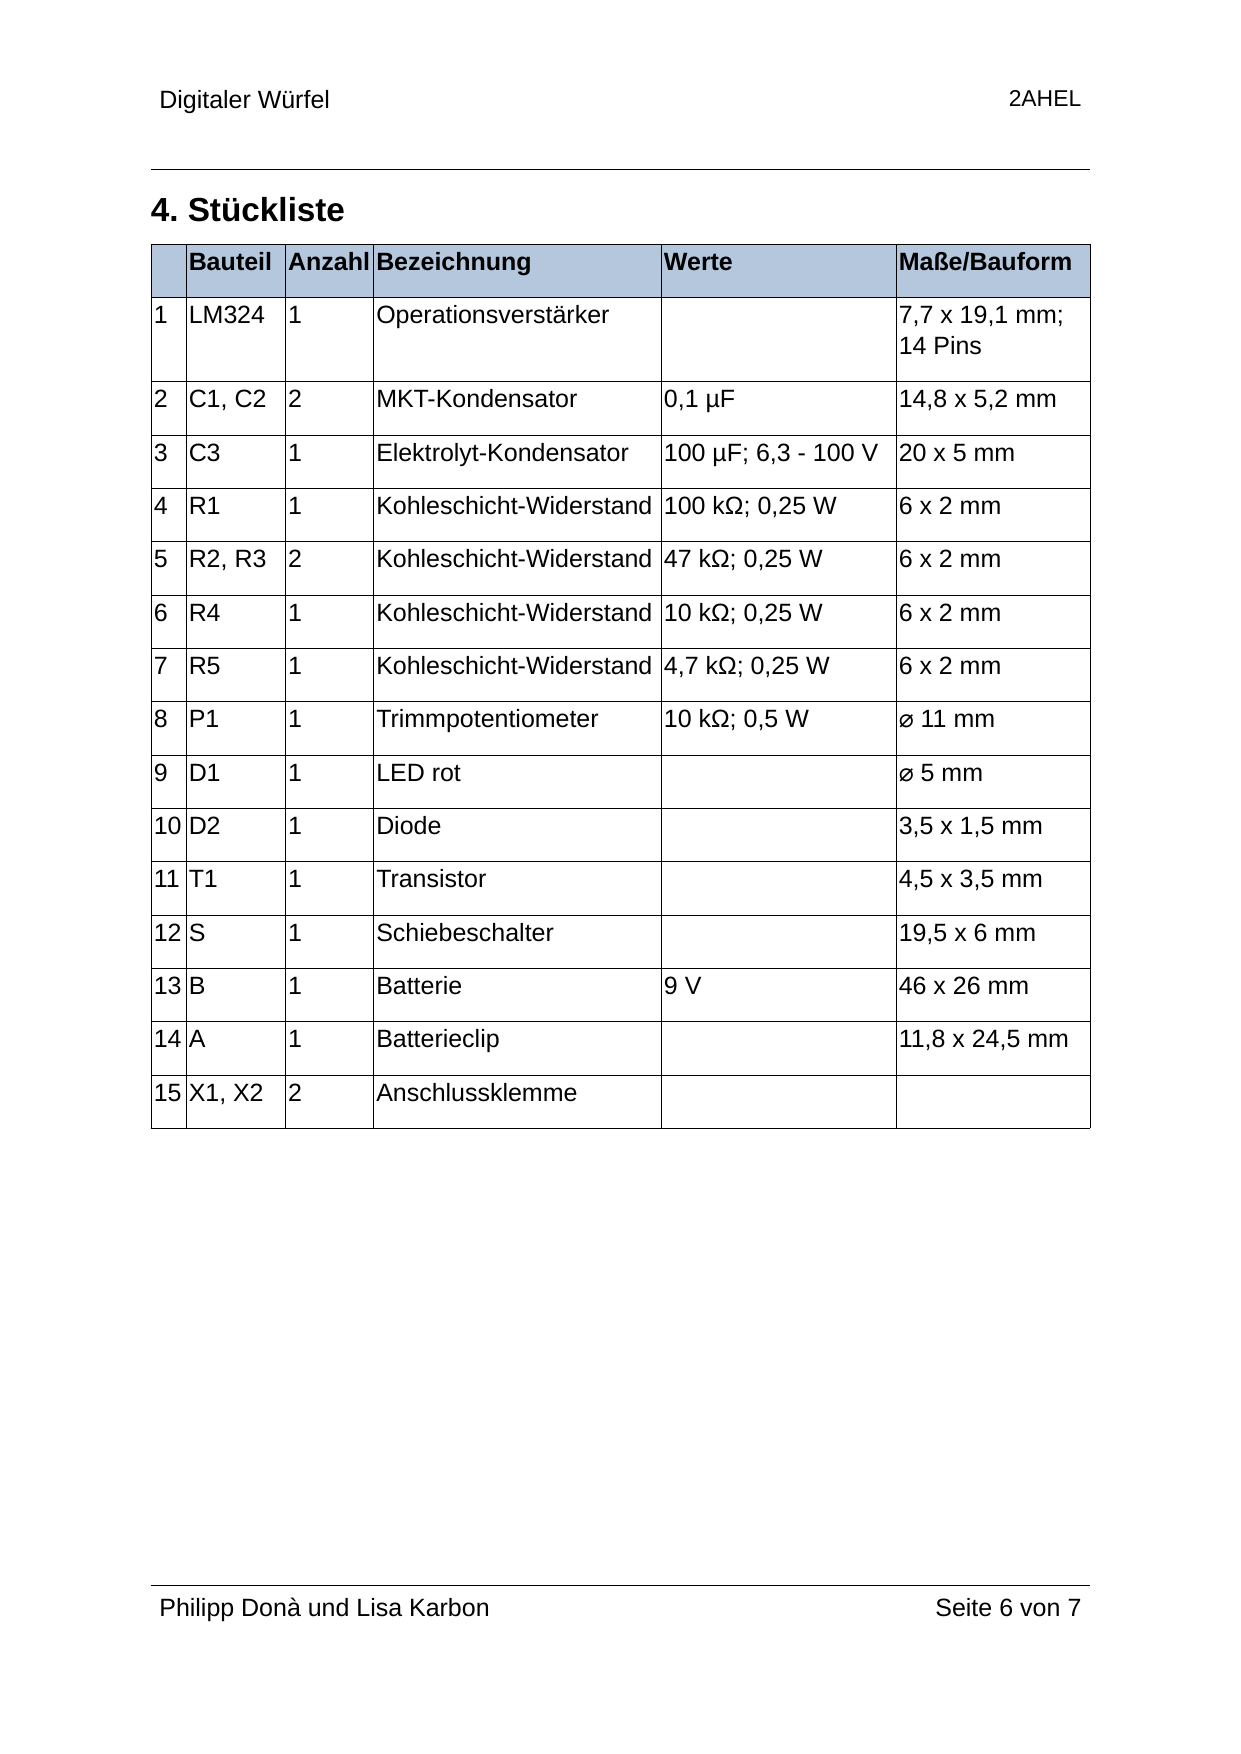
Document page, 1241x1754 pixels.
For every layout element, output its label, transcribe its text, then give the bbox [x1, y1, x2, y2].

table_cell 11,8 x 24,5 mm [897, 1022, 1090, 1074]
table_cell 1 [286, 756, 373, 808]
table_cell 3,5 x 1,5 mm [897, 809, 1090, 861]
table_cell 1 [286, 862, 373, 914]
table_cell 3 [152, 436, 186, 488]
table_cell 1 [286, 809, 373, 861]
table_header Bezeichnung [374, 245, 661, 297]
table_cell 6 x 2 mm [897, 489, 1090, 541]
table_cell X1, X2 [187, 1076, 285, 1128]
table_cell 1 [286, 916, 373, 968]
table_cell LM324 [187, 298, 285, 381]
table_cell 6 [152, 596, 186, 648]
table_cell Kohleschicht-Widerstand [374, 649, 661, 701]
table_cell 1 [286, 298, 373, 381]
table_cell 4,7 kΩ; 0,25 W [662, 649, 896, 701]
table_cell 4,5 x 3,5 mm [897, 862, 1090, 914]
table_cell 2 [286, 382, 373, 434]
table_cell 46 x 26 mm [897, 969, 1090, 1021]
table_cell 7 [152, 649, 186, 701]
table_cell 20 x 5 mm [897, 436, 1090, 488]
table_cell 2 [286, 542, 373, 594]
table_cell MKT-Kondensator [374, 382, 661, 434]
table_cell 6 x 2 mm [897, 542, 1090, 594]
table_cell Kohleschicht-Widerstand [374, 489, 661, 541]
table_cell [897, 1076, 1090, 1128]
table_cell 10 [152, 809, 186, 861]
table_cell T1 [187, 862, 285, 914]
table_header Maße/Bauform [897, 245, 1090, 297]
table_cell A [187, 1022, 285, 1074]
subtitle 4. Stückliste [151, 190, 1090, 229]
table_cell D1 [187, 756, 285, 808]
table_cell R2, R3 [187, 542, 285, 594]
table_cell S [187, 916, 285, 968]
table_cell 2 [152, 382, 186, 434]
table_cell Trimmpotentiometer [374, 702, 661, 754]
table_cell [662, 756, 896, 808]
table_cell 6 x 2 mm [897, 649, 1090, 701]
table_cell [662, 1022, 896, 1074]
table_cell 1 [152, 298, 186, 381]
table_cell 10 kΩ; 0,5 W [662, 702, 896, 754]
table_cell 6 x 2 mm [897, 596, 1090, 648]
table_cell 1 [286, 702, 373, 754]
table_cell 1 [286, 436, 373, 488]
table_cell 0,1 µF [662, 382, 896, 434]
table_cell Schiebeschalter [374, 916, 661, 968]
table_cell Diode [374, 809, 661, 861]
table_cell Kohleschicht-Widerstand [374, 542, 661, 594]
table_cell R1 [187, 489, 285, 541]
table_cell Elektrolyt-Kondensator [374, 436, 661, 488]
table_header Anzahl [286, 245, 373, 297]
table_cell 19,5 x 6 mm [897, 916, 1090, 968]
table_cell 9 V [662, 969, 896, 1021]
table_cell [662, 298, 896, 381]
table_cell Kohleschicht-Widerstand [374, 596, 661, 648]
table_cell 13 [152, 969, 186, 1021]
table_cell 15 [152, 1076, 186, 1128]
table_cell R4 [187, 596, 285, 648]
table_cell [662, 862, 896, 914]
table_cell [662, 916, 896, 968]
table_cell ⌀ 11 mm [897, 702, 1090, 754]
table_cell Transistor [374, 862, 661, 914]
table_cell P1 [187, 702, 285, 754]
table_cell LED rot [374, 756, 661, 808]
table_cell 11 [152, 862, 186, 914]
table_cell D2 [187, 809, 285, 861]
table_cell R5 [187, 649, 285, 701]
table_cell 100 µF; 6,3 - 100 V [662, 436, 896, 488]
table_cell Batterie [374, 969, 661, 1021]
table_cell 100 kΩ; 0,25 W [662, 489, 896, 541]
table_cell 47 kΩ; 0,25 W [662, 542, 896, 594]
table_cell 8 [152, 702, 186, 754]
table_cell 9 [152, 756, 186, 808]
table_cell C3 [187, 436, 285, 488]
table_cell [662, 809, 896, 861]
table_cell [662, 1076, 896, 1128]
table_cell 2 [286, 1076, 373, 1128]
table_cell 4 [152, 489, 186, 541]
table_header [152, 245, 186, 297]
table_cell 14 [152, 1022, 186, 1074]
table_cell 14,8 x 5,2 mm [897, 382, 1090, 434]
table_cell 1 [286, 596, 373, 648]
table_cell Operationsverstärker [374, 298, 661, 381]
table_cell 1 [286, 489, 373, 541]
table_cell B [187, 969, 285, 1021]
table_cell C1, C2 [187, 382, 285, 434]
table_cell 1 [286, 649, 373, 701]
table_cell 7,7 x 19,1 mm; 14 Pins [897, 298, 1090, 381]
table_cell 1 [286, 969, 373, 1021]
table_header Werte [662, 245, 896, 297]
table_cell 5 [152, 542, 186, 594]
table_cell 10 kΩ; 0,25 W [662, 596, 896, 648]
table_cell Batterieclip [374, 1022, 661, 1074]
table_cell ⌀ 5 mm [897, 756, 1090, 808]
table_cell Anschlussklemme [374, 1076, 661, 1128]
table_cell 1 [286, 1022, 373, 1074]
table_cell 12 [152, 916, 186, 968]
table_header Bauteil [187, 245, 285, 297]
